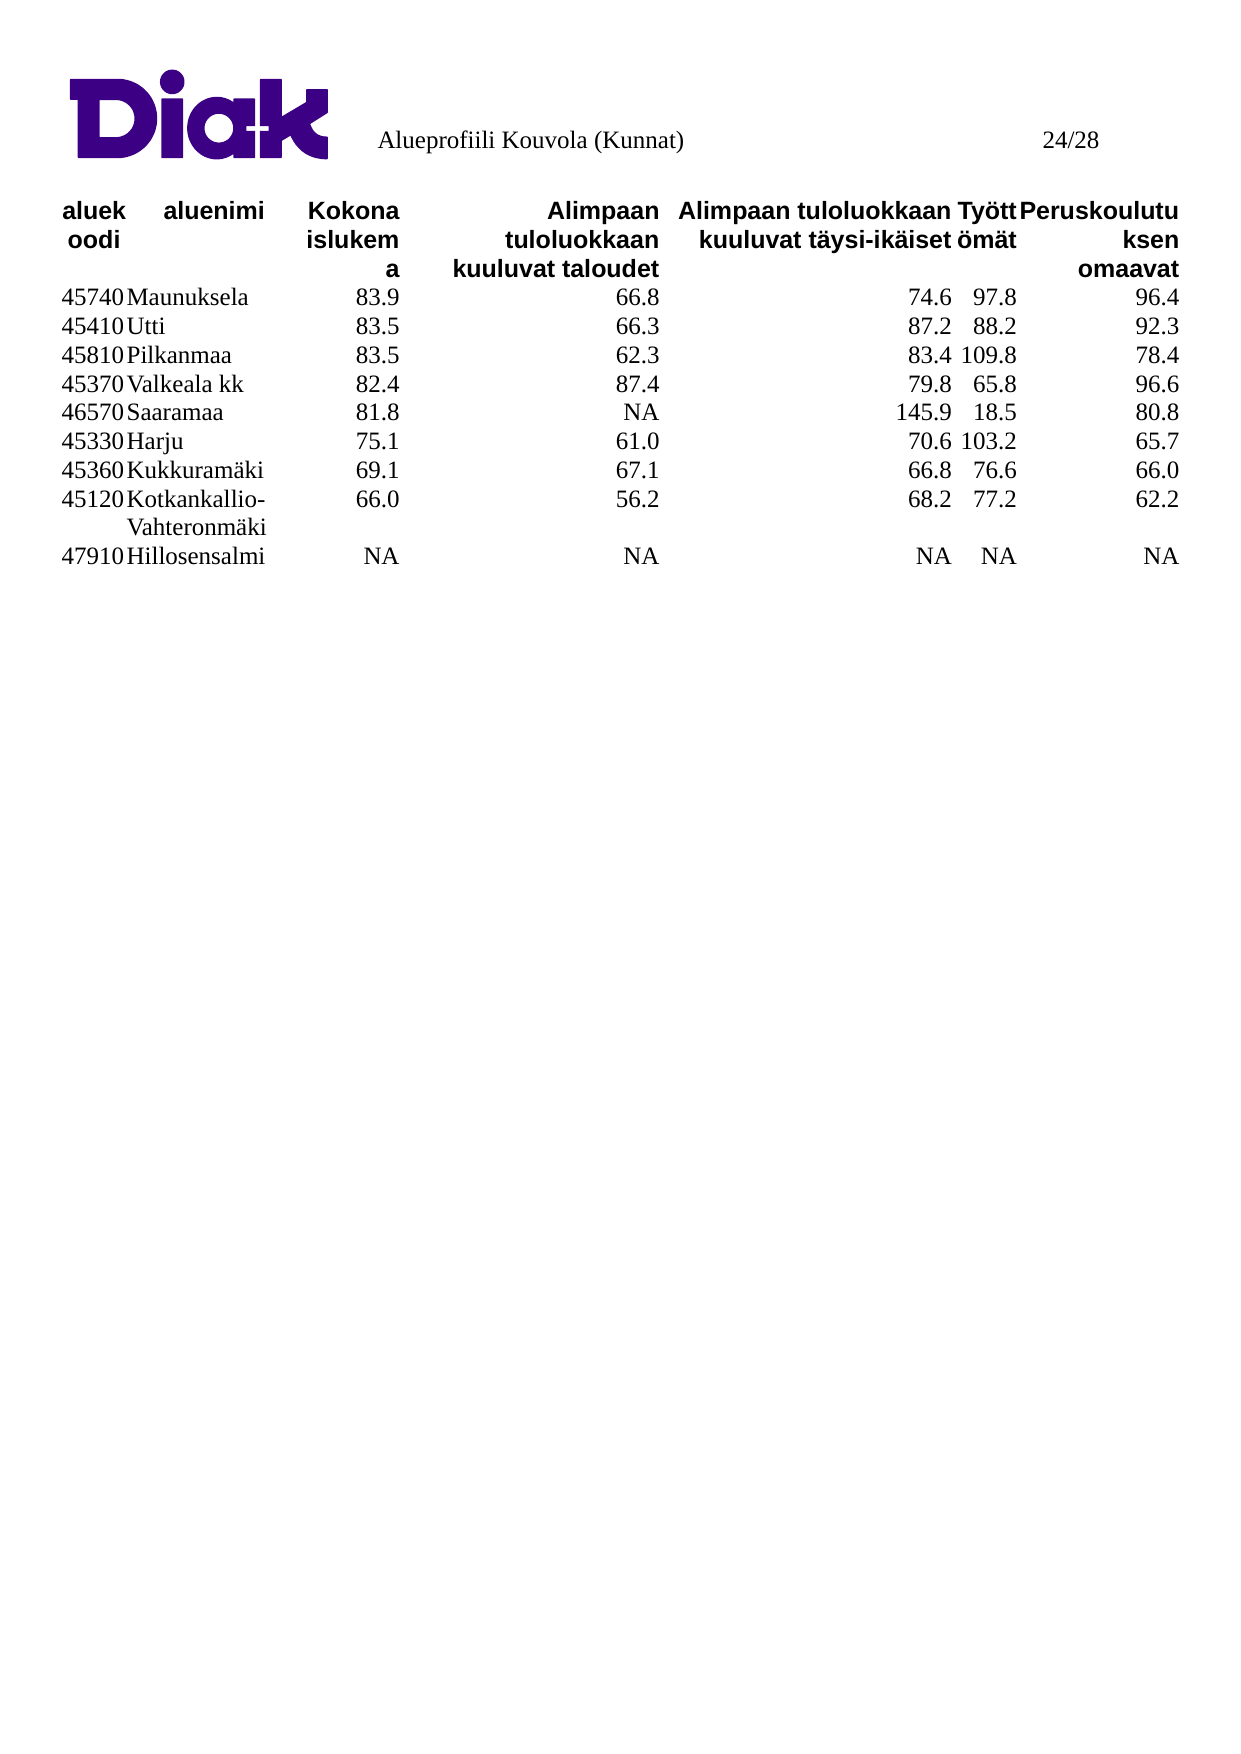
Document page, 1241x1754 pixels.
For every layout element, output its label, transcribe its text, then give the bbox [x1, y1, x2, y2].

table_cell 69.1 [302, 455, 399, 484]
table_cell Hillosensalmi [126, 541, 302, 570]
table_cell 83.4 [659, 340, 952, 369]
table_cell 77.2 [952, 484, 1017, 541]
table_cell 46570 [61, 398, 126, 426]
table_cell 45360 [61, 455, 126, 484]
table_cell NA [302, 541, 399, 570]
table_cell 74.6 [659, 283, 952, 311]
table_cell 66.0 [1017, 455, 1179, 484]
table_cell 66.8 [659, 455, 952, 484]
table_cell Valkeala kk [126, 369, 302, 397]
table_cell NA [399, 541, 659, 570]
table_cell Utti [126, 311, 302, 340]
table_cell 97.8 [952, 283, 1017, 311]
table_cell 96.6 [1017, 369, 1179, 397]
table_cell NA [399, 398, 659, 426]
table_header Työttömät [952, 196, 1017, 282]
table_cell 45410 [61, 311, 126, 340]
table_cell 82.4 [302, 369, 399, 397]
table_cell 87.4 [399, 369, 659, 397]
table_cell 80.8 [1017, 398, 1179, 426]
table_cell 78.4 [1017, 340, 1179, 369]
table_header Alimpaan tuloluokkaan kuuluvat taloudet [399, 196, 659, 282]
table_cell 103.2 [952, 426, 1017, 455]
table_cell 45120 [61, 484, 126, 541]
table_cell 87.2 [659, 311, 952, 340]
table_cell 79.8 [659, 369, 952, 397]
table_cell Harju [126, 426, 302, 455]
table_cell 83.5 [302, 340, 399, 369]
table_cell NA [952, 541, 1017, 570]
table_cell 83.5 [302, 311, 399, 340]
table_cell 68.2 [659, 484, 952, 541]
table_cell 47910 [61, 541, 126, 570]
table_cell 66.8 [399, 283, 659, 311]
table_cell 56.2 [399, 484, 659, 541]
table_cell 81.8 [302, 398, 399, 426]
table_cell 65.8 [952, 369, 1017, 397]
table_cell 62.3 [399, 340, 659, 369]
table_cell 66.3 [399, 311, 659, 340]
table_cell 65.7 [1017, 426, 1179, 455]
table_header aluenimi [126, 196, 302, 282]
table_cell 70.6 [659, 426, 952, 455]
table_cell Kukkuramäki [126, 455, 302, 484]
table_cell 92.3 [1017, 311, 1179, 340]
table_cell Saaramaa [126, 398, 302, 426]
table_cell 109.8 [952, 340, 1017, 369]
table_header Kokonaislukema [302, 196, 399, 282]
table_header Peruskoulutuksen omaavat [1017, 196, 1179, 282]
table_cell 76.6 [952, 455, 1017, 484]
table_cell Kotkankallio-Vahteronmäki [126, 484, 302, 541]
table_cell 45810 [61, 340, 126, 369]
table_cell 88.2 [952, 311, 1017, 340]
table_cell 83.9 [302, 283, 399, 311]
table_cell 75.1 [302, 426, 399, 455]
table_cell NA [659, 541, 952, 570]
table_cell Maunuksela [126, 283, 302, 311]
table_cell 45370 [61, 369, 126, 397]
table_cell 61.0 [399, 426, 659, 455]
table_cell 62.2 [1017, 484, 1179, 541]
table_cell 45740 [61, 283, 126, 311]
table_cell 145.9 [659, 398, 952, 426]
table_cell Pilkanmaa [126, 340, 302, 369]
table_cell 45330 [61, 426, 126, 455]
table_cell 66.0 [302, 484, 399, 541]
table_cell 96.4 [1017, 283, 1179, 311]
table_cell NA [1017, 541, 1179, 570]
table_cell 67.1 [399, 455, 659, 484]
table_cell 18.5 [952, 398, 1017, 426]
table_header Alimpaan tuloluokkaan kuuluvat täysi-ikäiset [659, 196, 952, 282]
table_header aluekoodi [61, 196, 126, 282]
